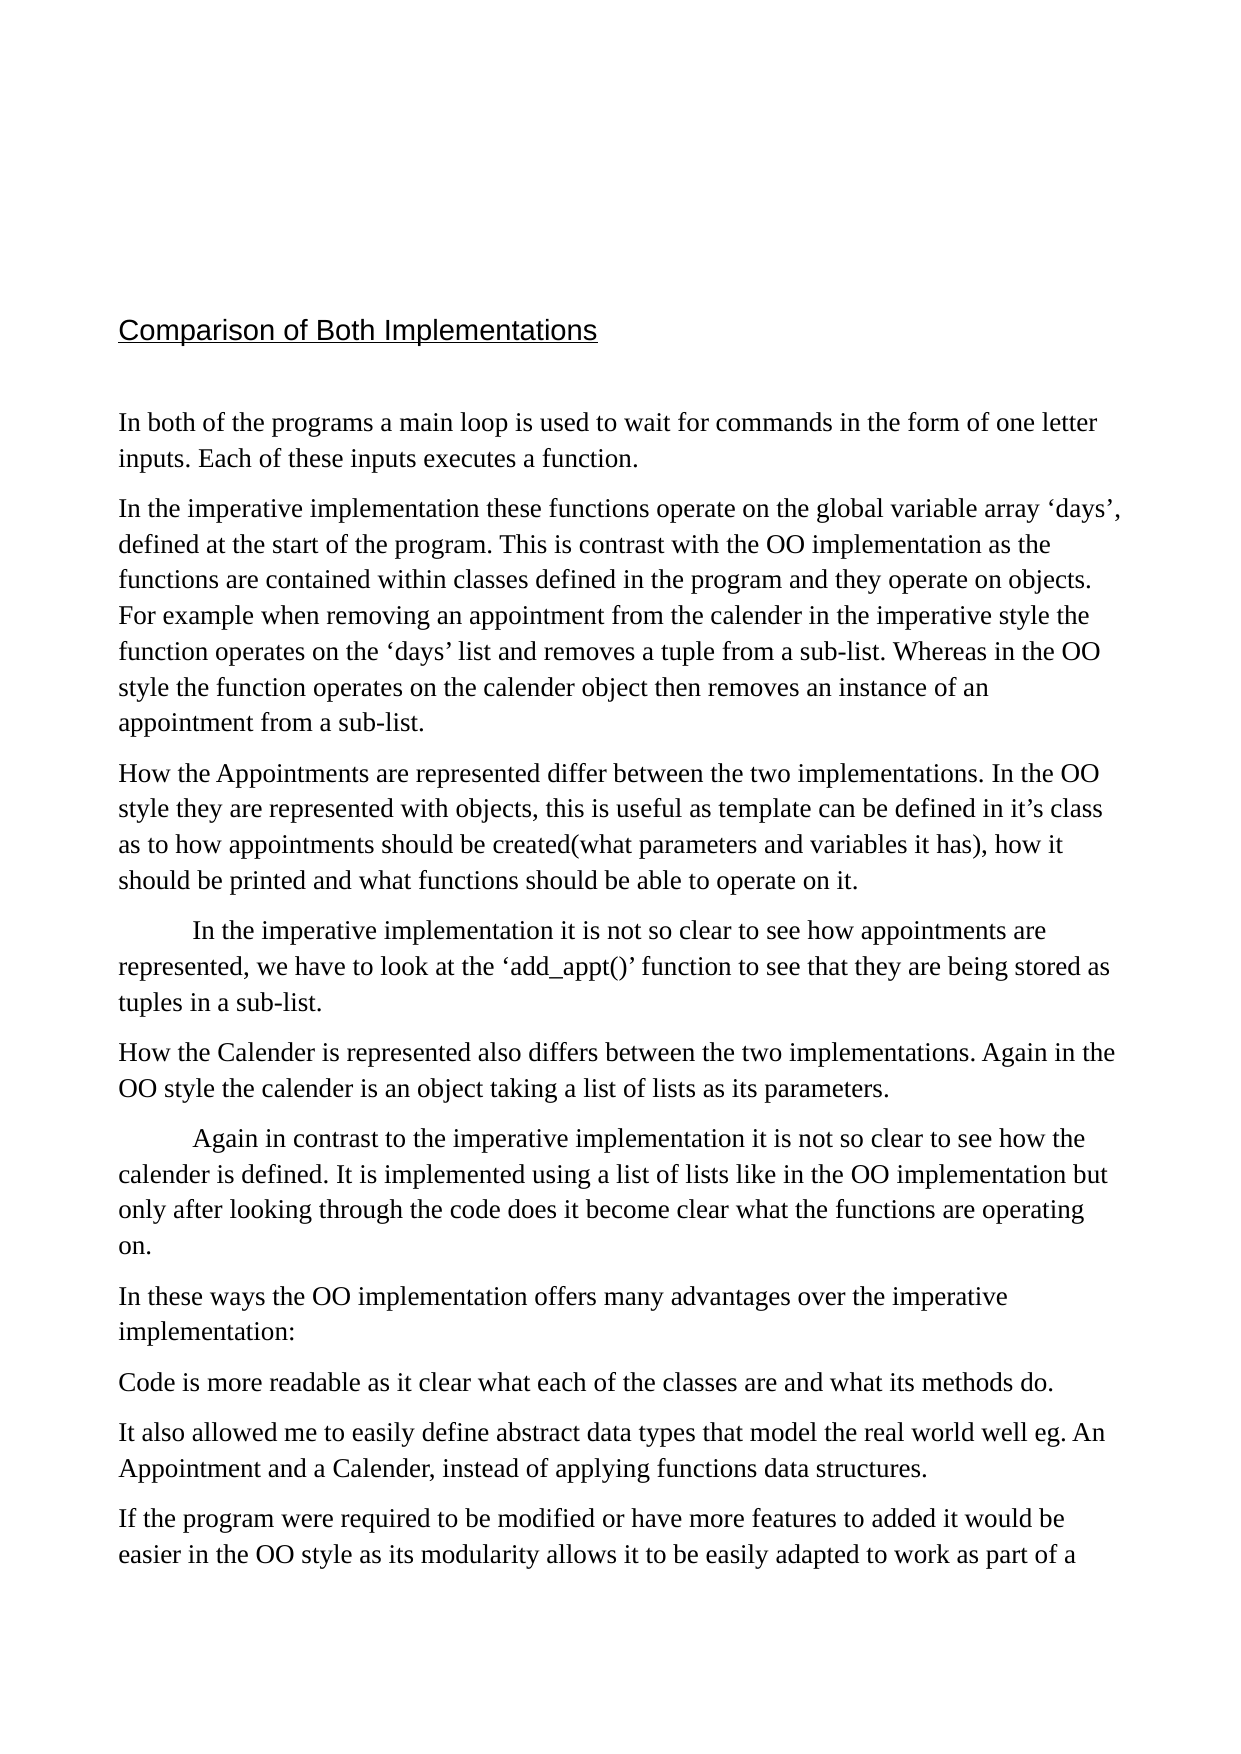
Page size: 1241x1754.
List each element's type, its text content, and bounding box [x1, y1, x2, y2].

text In both of the programs a main loop is used to wait for commands in the form of one letter inputs. Each of these inputs executes a function. [118, 406, 1122, 473]
text How the Calender is represented also differs between the two implementations. Again in the OO style the calender is an object taking a list of lists as its parameters. [118, 1036, 1122, 1103]
text In the imperative implementation it is not so clear to see how appointments are represented, we have to look at the ‘add_appt()’ function to see that they are being stored as tuples in a sub-list. [118, 914, 1122, 1017]
text In these ways the OO implementation offers many advantages over the imperative implementation: [118, 1280, 1122, 1347]
text Code is more readable as it clear what each of the classes are and what its methods do. [118, 1366, 1122, 1397]
text How the Appointments are represented differ between the two implementations. In the OO style they are represented with objects, this is useful as template can be defined in it’s class as to how appointments should be created(what parameters and variables it has), how it should be printed and what functions should be able to operate on it. [118, 757, 1122, 895]
subtitle Comparison of Both Implementations [118, 312, 1122, 346]
text If the program were required to be modified or have more features to added it would be easier in the OO style as its modularity allows it to be easily adapted to work as part of a [118, 1502, 1122, 1569]
text In the imperative implementation these functions operate on the global variable array ‘days’, defined at the start of the program. This is contrast with the OO implementation as the functions are contained within classes defined in the program and they operate on objects. For example when removing an appointment from the calender in the imperative style the function operates on the ‘days’ list and removes a tuple from a sub-list. Whereas in the OO style the function operates on the calender object then removes an instance of an appointment from a sub-list. [118, 492, 1122, 738]
text Again in contrast to the imperative implementation it is not so clear to see how the calender is defined. It is implemented using a list of lists like in the OO implementation but only after looking through the code does it become clear what the functions are operating on. [118, 1122, 1122, 1261]
text It also allowed me to easily define abstract data types that model the real world well eg. An Appointment and a Calender, instead of applying functions data structures. [118, 1416, 1122, 1483]
